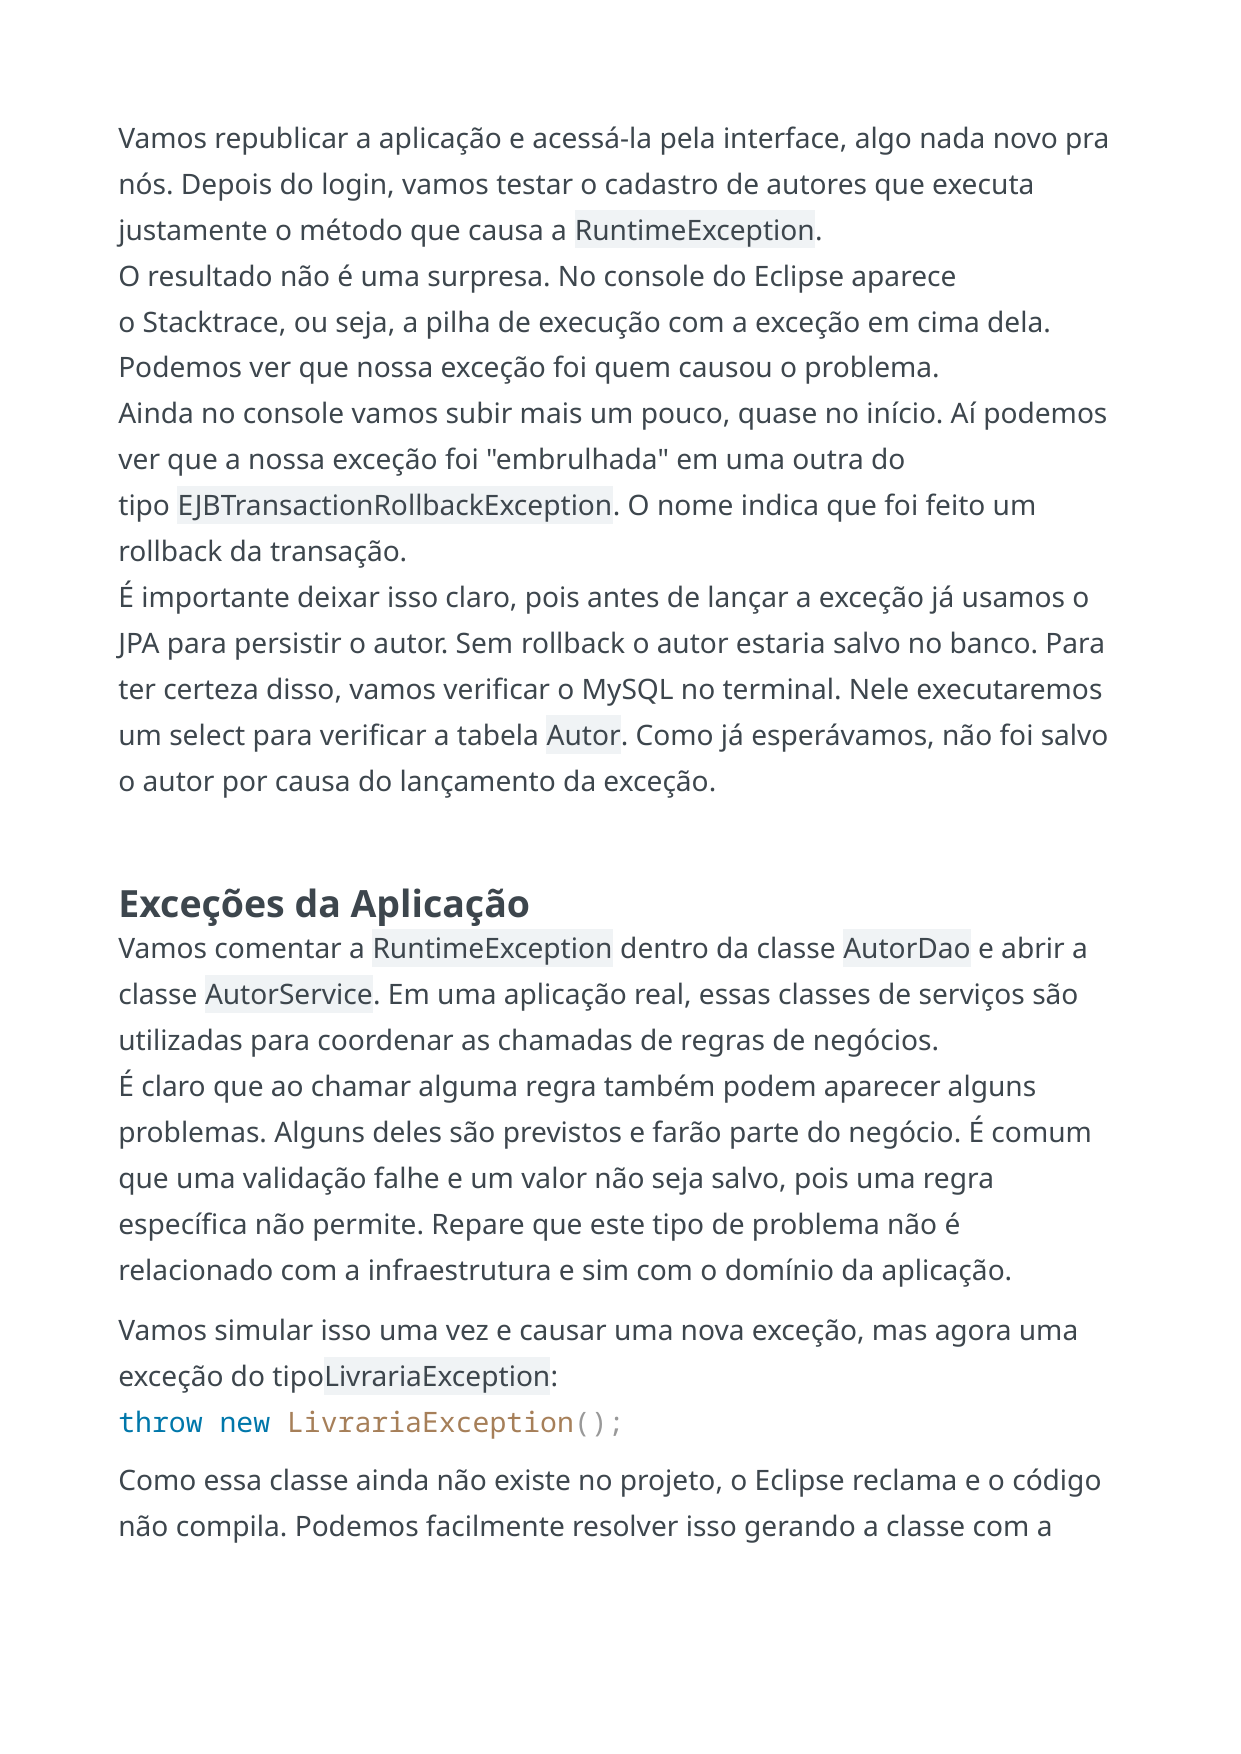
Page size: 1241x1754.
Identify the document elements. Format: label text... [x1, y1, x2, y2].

text Como essa classe ainda não existe no projeto, o Eclipse reclama e o código não compila. Podemos facilmente resolver isso gerando a classe com a [118, 1460, 1122, 1544]
text É importante deixar isso claro, pois antes de lançar a exceção já usamos o JPA para persistir o autor. Sem rollback o autor estaria salvo no banco. Para ter certeza disso, vamos verificar o MySQL no terminal. Nele executaremos um select para verificar a tabela Autor. Como já esperávamos, não foi salvo o autor por causa do lançamento da exceção. [118, 577, 1122, 799]
text Vamos comentar a RuntimeException dentro da classe AutorDao e abrir a classe AutorService. Em uma aplicação real, essas classes de serviços são utilizadas para coordenar as chamadas de regras de negócios. [118, 928, 1122, 1059]
subtitle Exceções da Aplicação [118, 877, 1122, 928]
text É claro que ao chamar alguma regra também podem aparecer alguns problemas. Alguns deles são previstos e farão parte do negócio. É comum que uma validação falhe e um valor não seja salvo, pois uma regra específica não permite. Repare que este tipo de problema não é relacionado com a infraestrutura e sim com o domínio da aplicação. [118, 1066, 1122, 1288]
text throw new LivrariaException(); [118, 1402, 1122, 1441]
text O resultado não é uma surpresa. No console do Eclipse aparece o Stacktrace, ou seja, a pilha de execução com a exceção em cima dela. Podemos ver que nossa exceção foi quem causou o problema. [118, 256, 1122, 386]
text Ainda no console vamos subir mais um pouco, quase no início. Aí podemos ver que a nossa exceção foi "embrulhada" em uma outra do tipo EJBTransactionRollbackException. O nome indica que foi feito um rollback da transação. [118, 394, 1122, 570]
text Vamos republicar a aplicação e acessá-la pela interface, algo nada novo pra nós. Depois do login, vamos testar o cadastro de autores que executa justamente o método que causa a RuntimeException. [118, 118, 1122, 248]
text Vamos simular isso uma vez e causar uma nova exceção, mas agora uma exceção do tipoLivrariaException: [118, 1311, 1122, 1395]
